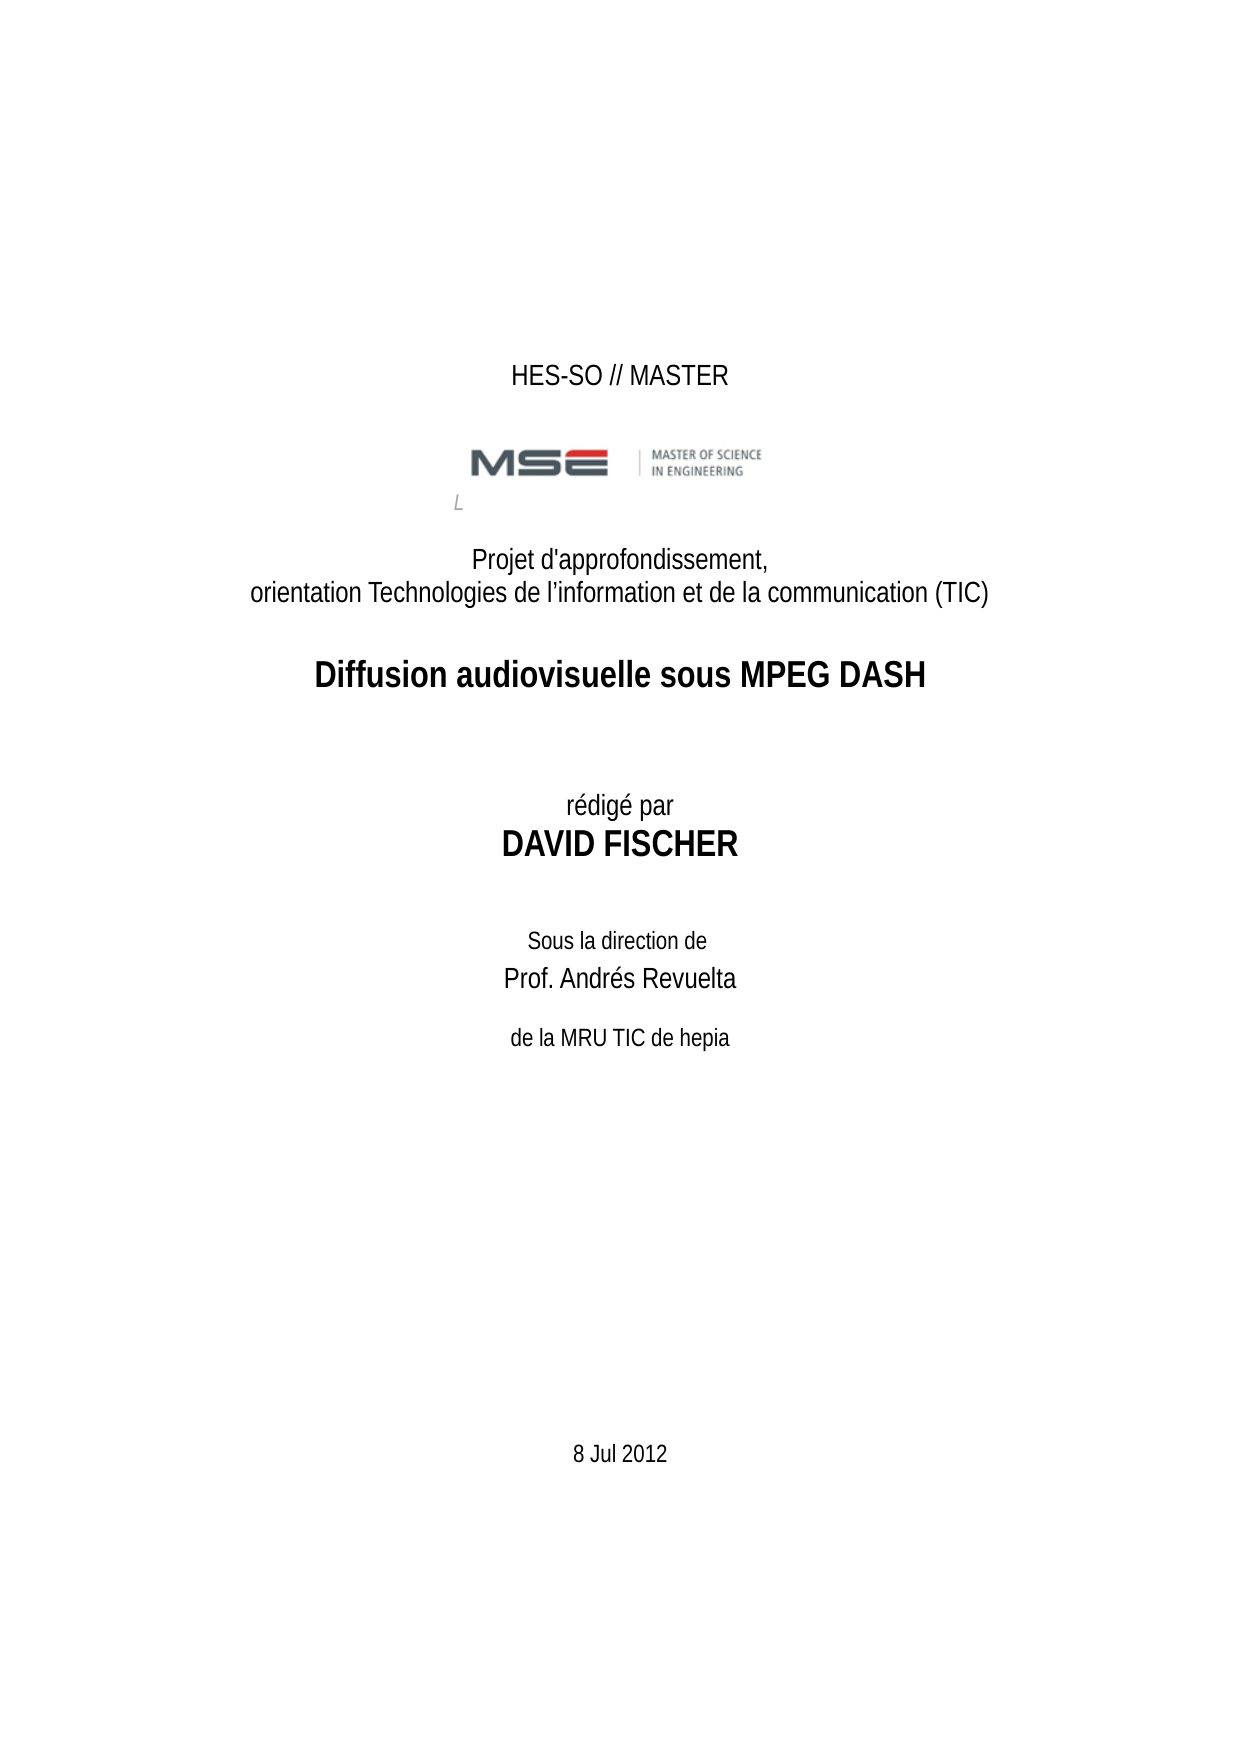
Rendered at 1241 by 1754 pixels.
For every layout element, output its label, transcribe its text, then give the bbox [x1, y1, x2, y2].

text HES-SO // MASTER [118, 358, 1122, 424]
text DAVID FISCHER [118, 822, 1122, 864]
text 8 Jul 2012 [118, 1439, 1122, 1468]
text Prof. Andrés Revuelta [118, 961, 1122, 994]
text L [118, 424, 1122, 516]
text Diffusion audiovisuelle sous MPEG DASH [118, 652, 1122, 695]
text rédigé par [118, 788, 1122, 822]
text Projet d'approfondissement, orientation Technologies de l’information et de la communication (TIC) [118, 542, 1122, 609]
text de la MRU TIC de hepia [118, 1023, 1122, 1051]
text Sous la direction de [118, 926, 1122, 954]
picture [464, 424, 787, 511]
